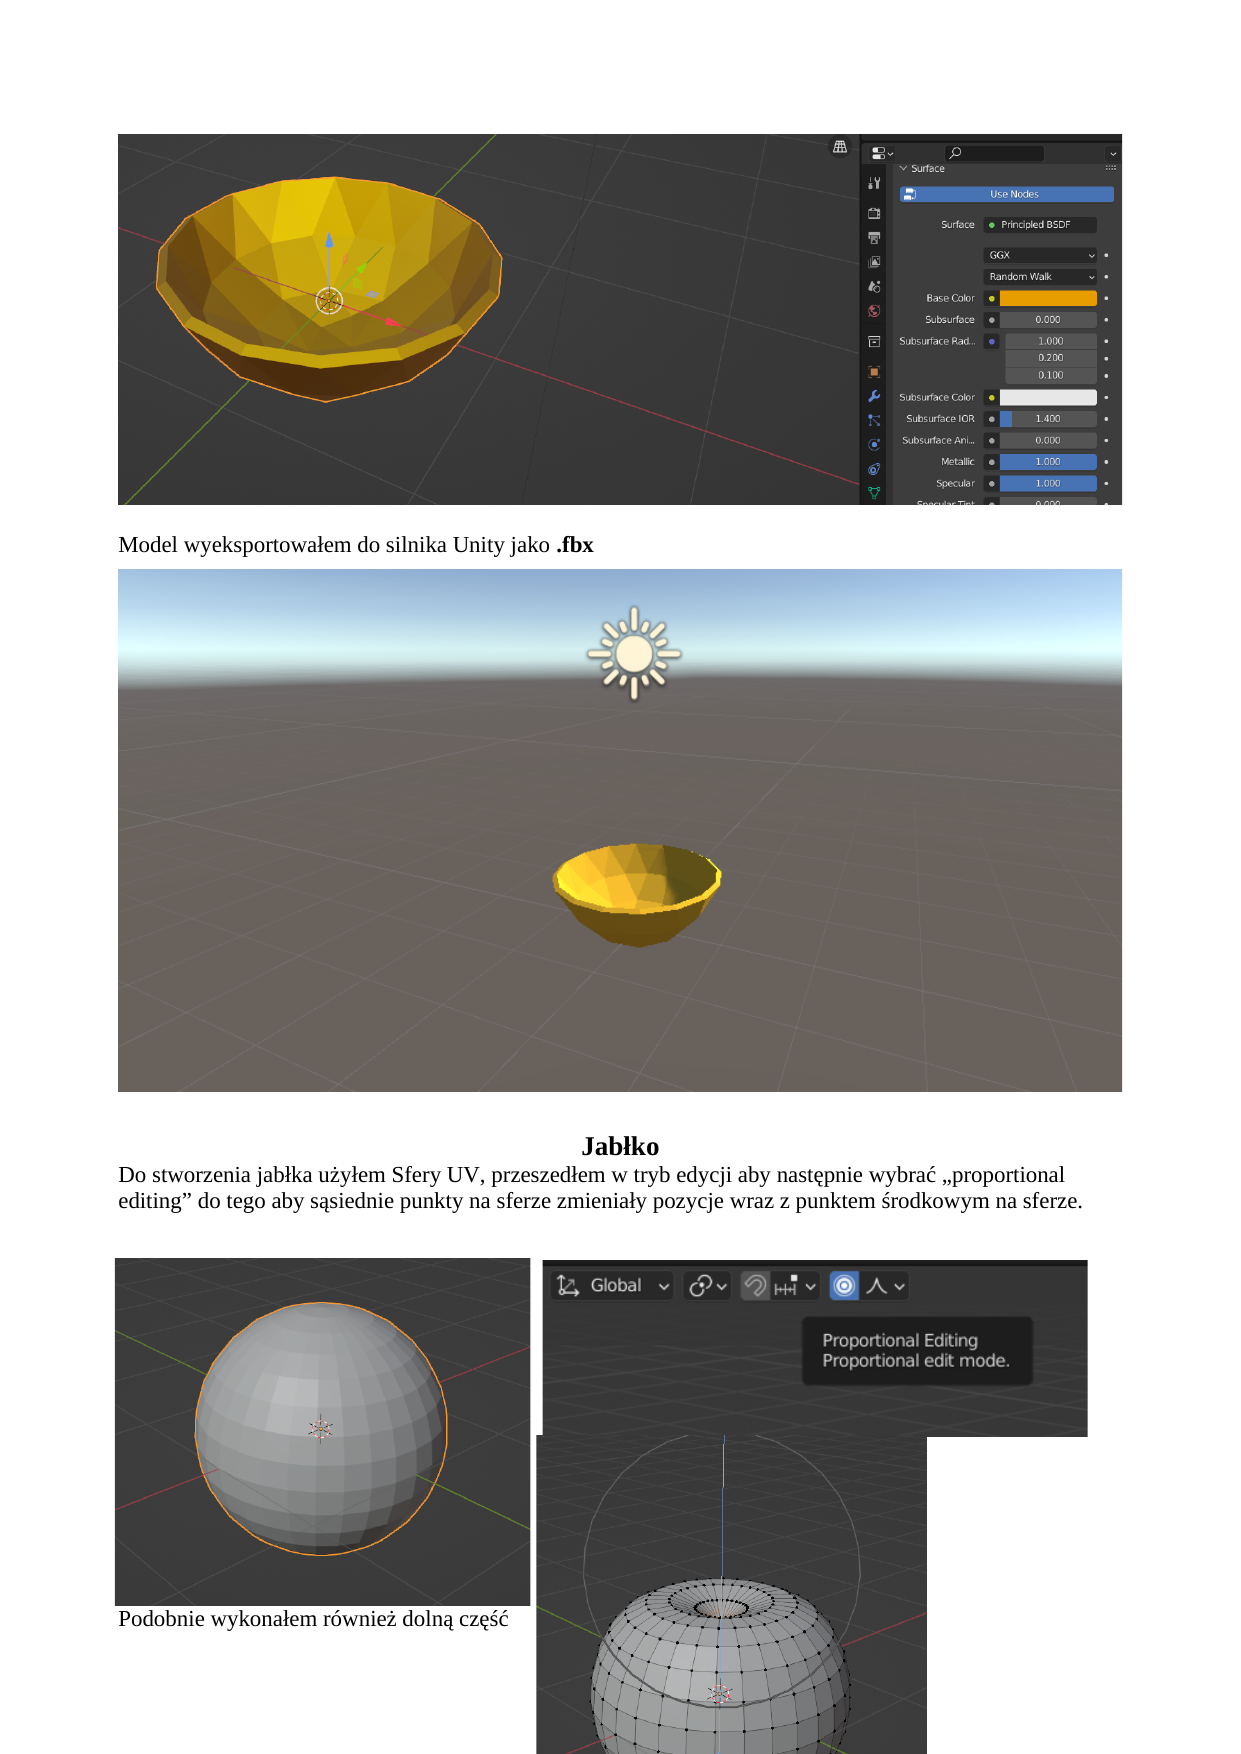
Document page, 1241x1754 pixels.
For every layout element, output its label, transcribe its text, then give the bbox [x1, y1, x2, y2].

picture [118, 569, 1123, 1092]
picture [536, 1260, 1088, 1754]
text [927, 1436, 1122, 1632]
text Podobnie wykonałem również dolną część [118, 1436, 536, 1632]
text Model wyeksportowałem do silnika Unity jako .fbx [118, 531, 1122, 557]
text Jabłko [118, 1130, 1122, 1161]
text Do stworzenia jabłka użyłem Sfery UV, przeszedłem w tryb edycji aby następnie wybrać „proportional editing” do tego aby sąsiednie punkty na sferze zmieniały pozycje wraz z punktem środkowym na sferze. [118, 1161, 1122, 1214]
picture [118, 134, 1123, 505]
picture [114, 1258, 531, 1606]
